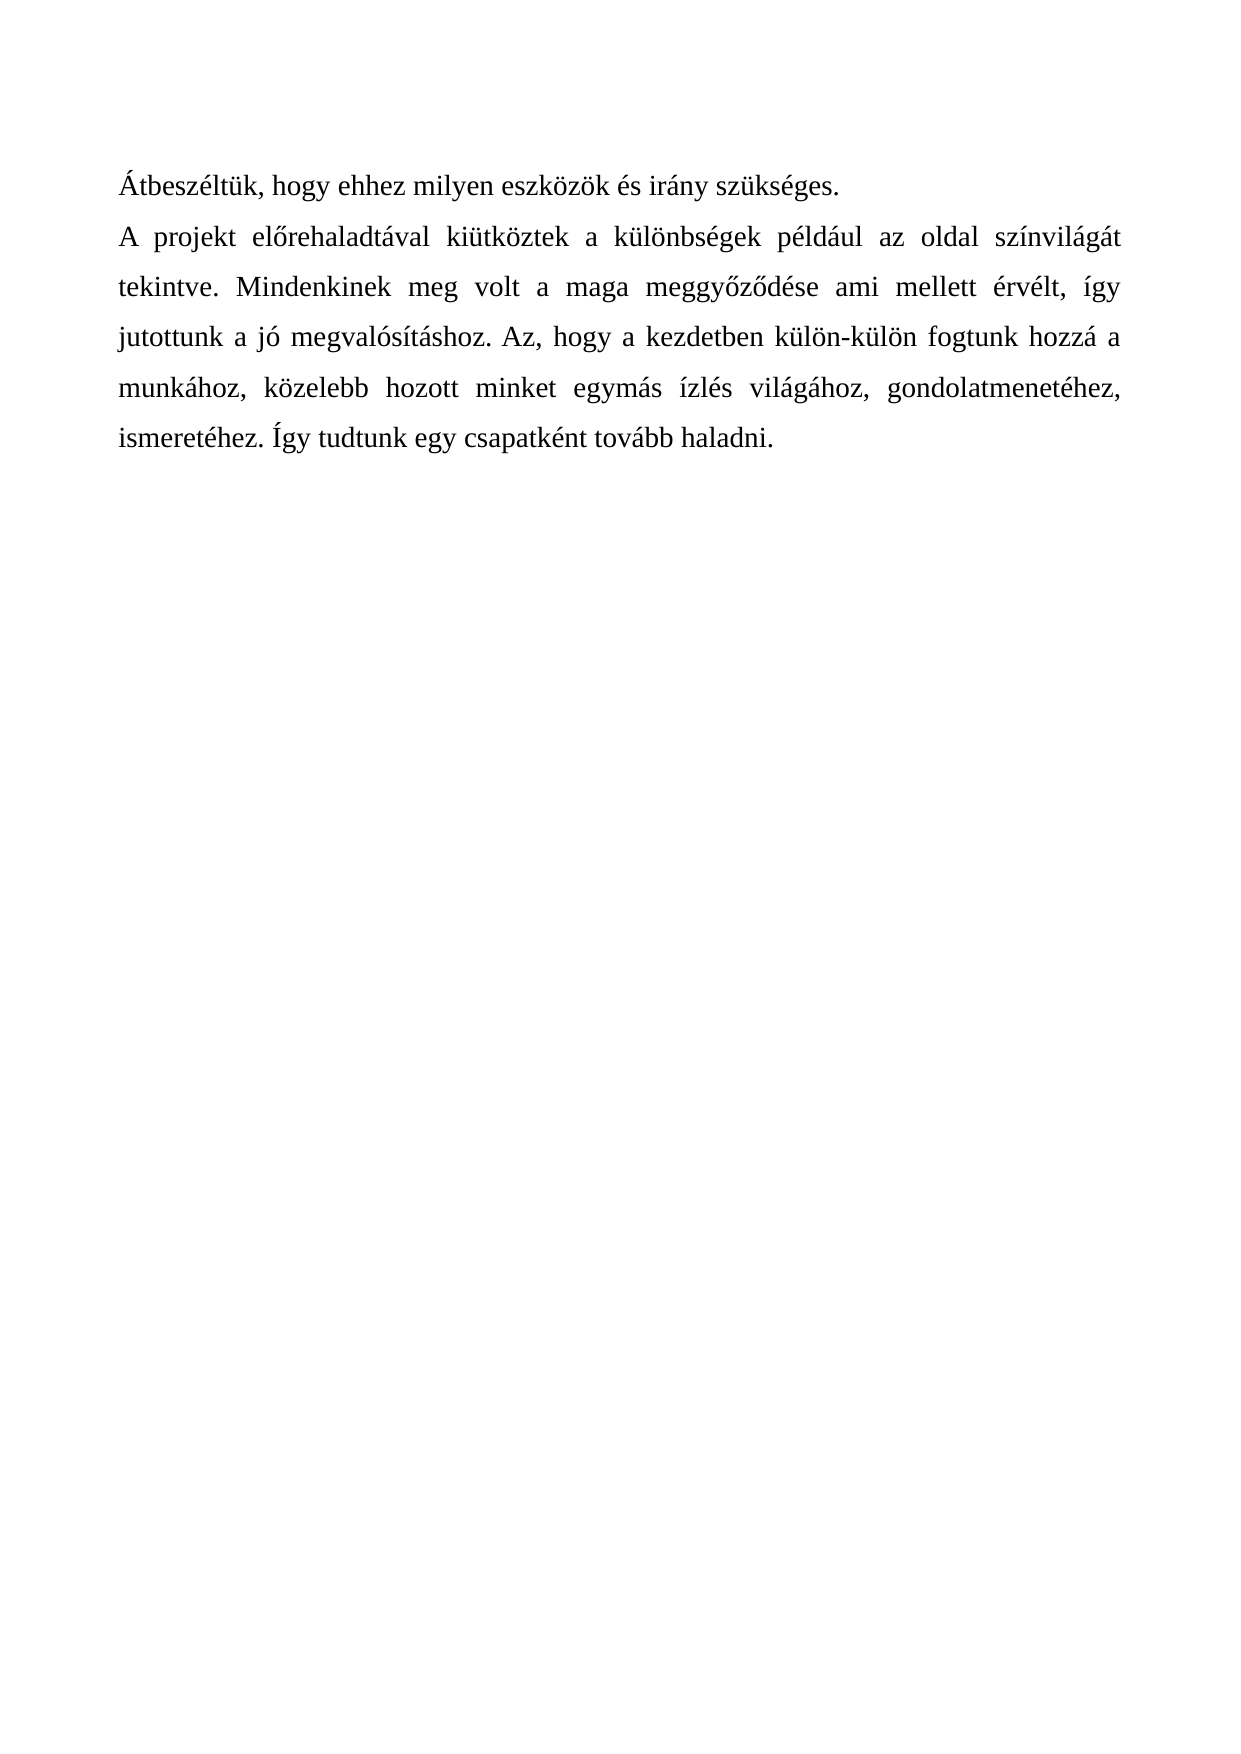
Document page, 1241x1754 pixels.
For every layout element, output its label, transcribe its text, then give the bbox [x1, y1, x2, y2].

text A projekt előrehaladtával kiütköztek a különbségek például az oldal színvilágát tekintve. Mindenkinek meg volt a maga meggyőződése ami mellett érvélt, így jutottunk a jó megvalósításhoz. Az, hogy a kezdetben külön-külön fogtunk hozzá a munkához, közelebb hozott minket egymás ízlés világához, gondolatmenetéhez, ismeretéhez. Így tudtunk egy csapatként tovább haladni. [118, 219, 1122, 453]
text Átbeszéltük, hogy ehhez milyen eszközök és irány szükséges. [118, 168, 1122, 202]
